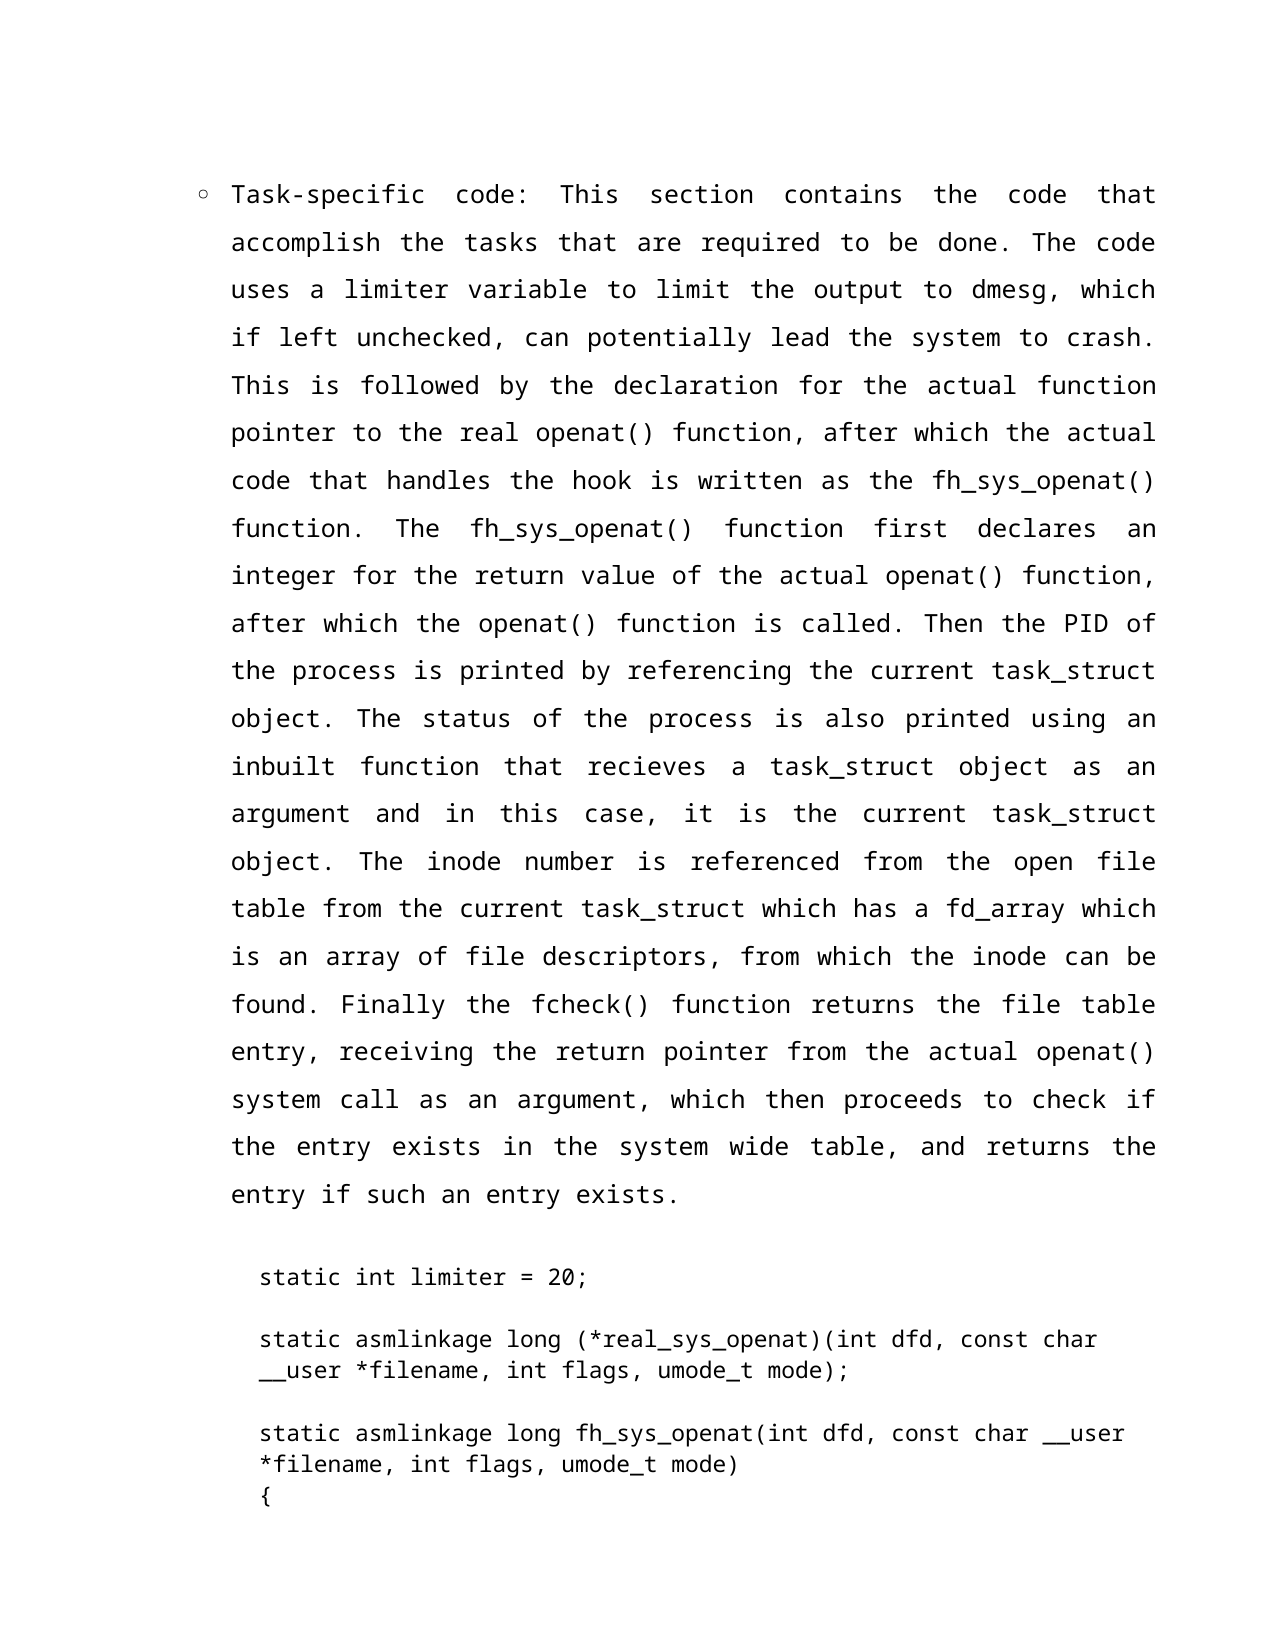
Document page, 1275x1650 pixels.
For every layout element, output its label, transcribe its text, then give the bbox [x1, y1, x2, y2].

text static asmlinkage long fh_sys_openat(int dfd, const char __user *filename, int flags, umode_t mode) [259, 1417, 1157, 1479]
list Task-specific code: This section contains the code that accomplish the tasks that are required to be done. The code uses a limiter variable to limit the output to dmesg, which if left unchecked, can potentially lead the system to crash. This is followed by the declaration for the actual function pointer to the real openat() function, after which the actual code that handles the hook is written as the fh_sys_openat() function. The fh_sys_openat() function first declares an integer for the return value of the actual openat() function, after which the openat() function is called. Then the PID of the process is printed by referencing the current task_struct object. The status of the process is also printed using an inbuilt function that recieves a task_struct object as an argument and in this case, it is the current task_struct object. The inode number is referenced from the open file table from the current task_struct which has a fd_array which is an array of file descriptors, from which the inode can be found. Finally the fcheck() function returns the file table entry, receiving the return pointer from the actual openat() system call as an argument, which then proceeds to check if the entry exists in the system wide table, and returns the entry if such an entry exists. [193, 166, 1157, 1213]
text { [259, 1479, 1157, 1511]
text static asmlinkage long (*real_sys_openat)(int dfd, const char __user *filename, int flags, umode_t mode); [259, 1323, 1157, 1386]
text static int limiter = 20; [259, 1261, 1157, 1292]
